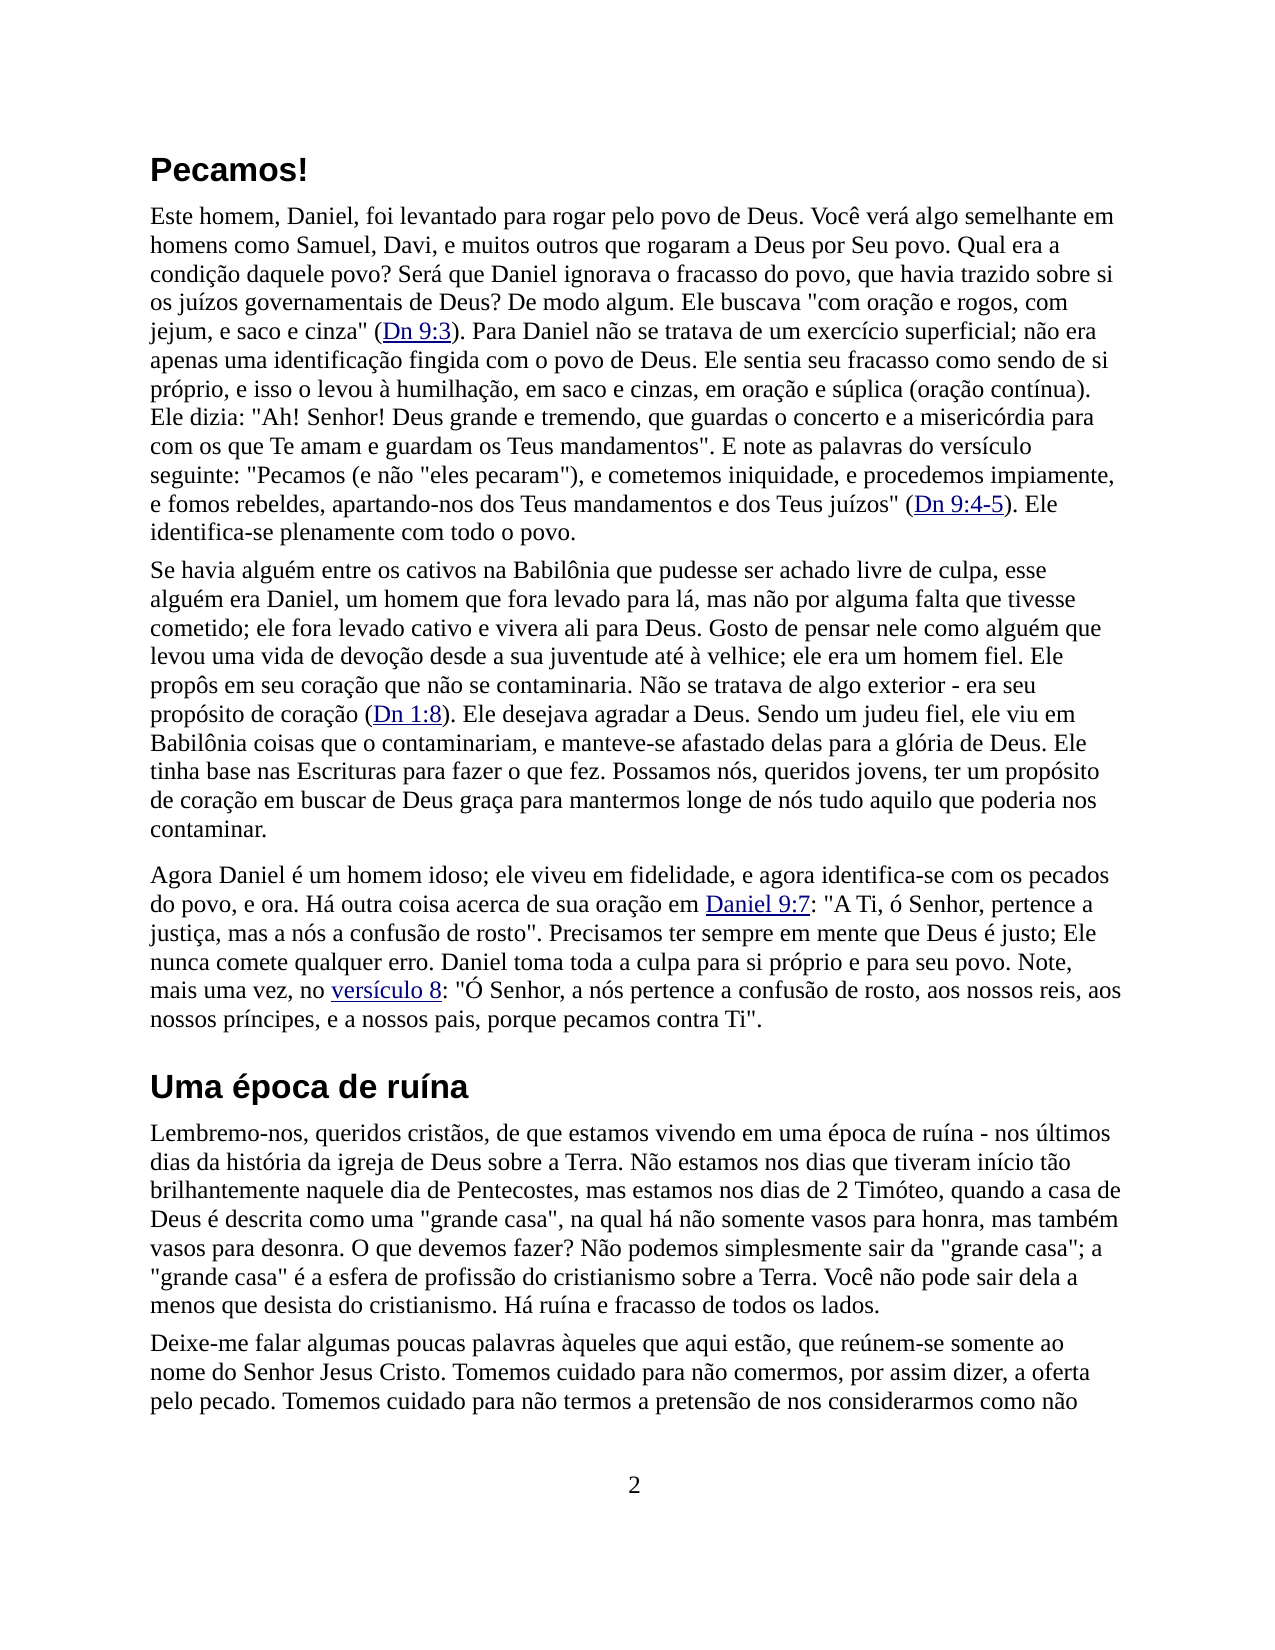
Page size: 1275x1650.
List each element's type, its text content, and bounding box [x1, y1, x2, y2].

subtitle Pecamos! [150, 150, 1125, 189]
subtitle Uma época de ruína [150, 1067, 1125, 1106]
text Deixe-me falar algumas poucas palavras àqueles que aqui estão, que reúnem-se somente ao nome do Senhor Jesus Cristo. Tomemos cuidado para não comermos, por assim dizer, a oferta pelo pecado. Tomemos cuidado para não termos a pretensão de nos considerarmos como não [150, 1328, 1125, 1414]
text Se havia alguém entre os cativos na Babilônia que pudesse ser achado livre de culpa, esse alguém era Daniel, um homem que fora levado para lá, mas não por alguma falta que tivesse cometido; ele fora levado cativo e vivera ali para Deus. Gosto de pensar nele como alguém que levou uma vida de devoção desde a sua juventude até à velhice; ele era um homem fiel. Ele propôs em seu coração que não se contaminaria. Não se tratava de algo exterior - era seu propósito de coração (Dn 1:8). Ele desejava agradar a Deus. Sendo um judeu fiel, ele viu em Babilônia coisas que o contaminariam, e manteve-se afastado delas para a glória de Deus. Ele tinha base nas Escrituras para fazer o que fez. Possamos nós, queridos jovens, ter um propósito de coração em buscar de Deus graça para mantermos longe de nós tudo aquilo que poderia nos contaminar. [150, 555, 1125, 843]
text Agora Daniel é um homem idoso; ele viveu em fidelidade, e agora identifica-se com os pecados do povo, e ora. Há outra coisa acerca de sua oração em Daniel 9:7: "A Ti, ó Senhor, pertence a justiça, mas a nós a confusão de rosto". Precisamos ter sempre em mente que Deus é justo; Ele nunca comete qualquer erro. Daniel toma toda a culpa para si próprio e para seu povo. Note, mais uma vez, no versículo 8: "Ó Senhor, a nós pertence a confusão de rosto, aos nossos reis, aos nossos príncipes, e a nossos pais, porque pecamos contra Ti". [150, 861, 1125, 1033]
text Este homem, Daniel, foi levantado para rogar pelo povo de Deus. Você verá algo semelhante em homens como Samuel, Davi, e muitos outros que rogaram a Deus por Seu povo. Qual era a condição daquele povo? Será que Daniel ignorava o fracasso do povo, que havia trazido sobre si os juízos governamentais de Deus? De modo algum. Ele buscava "com oração e rogos, com jejum, e saco e cinza" (Dn 9:3). Para Daniel não se tratava de um exercício superficial; não era apenas uma identificação fingida com o povo de Deus. Ele sentia seu fracasso como sendo de si próprio, e isso o levou à humilhação, em saco e cinzas, em oração e súplica (oração contínua). Ele dizia: "Ah! Senhor! Deus grande e tremendo, que guardas o concerto e a misericórdia para com os que Te amam e guardam os Teus mandamentos". E note as palavras do versículo seguinte: "Pecamos (e não "eles pecaram"), e cometemos iniquidade, e procedemos impiamente, e fomos rebeldes, apartando-nos dos Teus mandamentos e dos Teus juízos" (Dn 9:4-5). Ele identifica-se plenamente com todo o povo. [150, 201, 1125, 546]
text Lembremo-nos, queridos cristãos, de que estamos vivendo em uma época de ruína - nos últimos dias da história da igreja de Deus sobre a Terra. Não estamos nos dias que tiveram início tão brilhantemente naquele dia de Pentecostes, mas estamos nos dias de 2 Timóteo, quando a casa de Deus é descrita como uma "grande casa", na qual há não somente vasos para honra, mas também vasos para desonra. O que devemos fazer? Não podemos simplesmente sair da "grande casa"; a "grande casa" é a esfera de profissão do cristianismo sobre a Terra. Você não pode sair dela a menos que desista do cristianismo. Há ruína e fracasso de todos os lados. [150, 1118, 1125, 1319]
